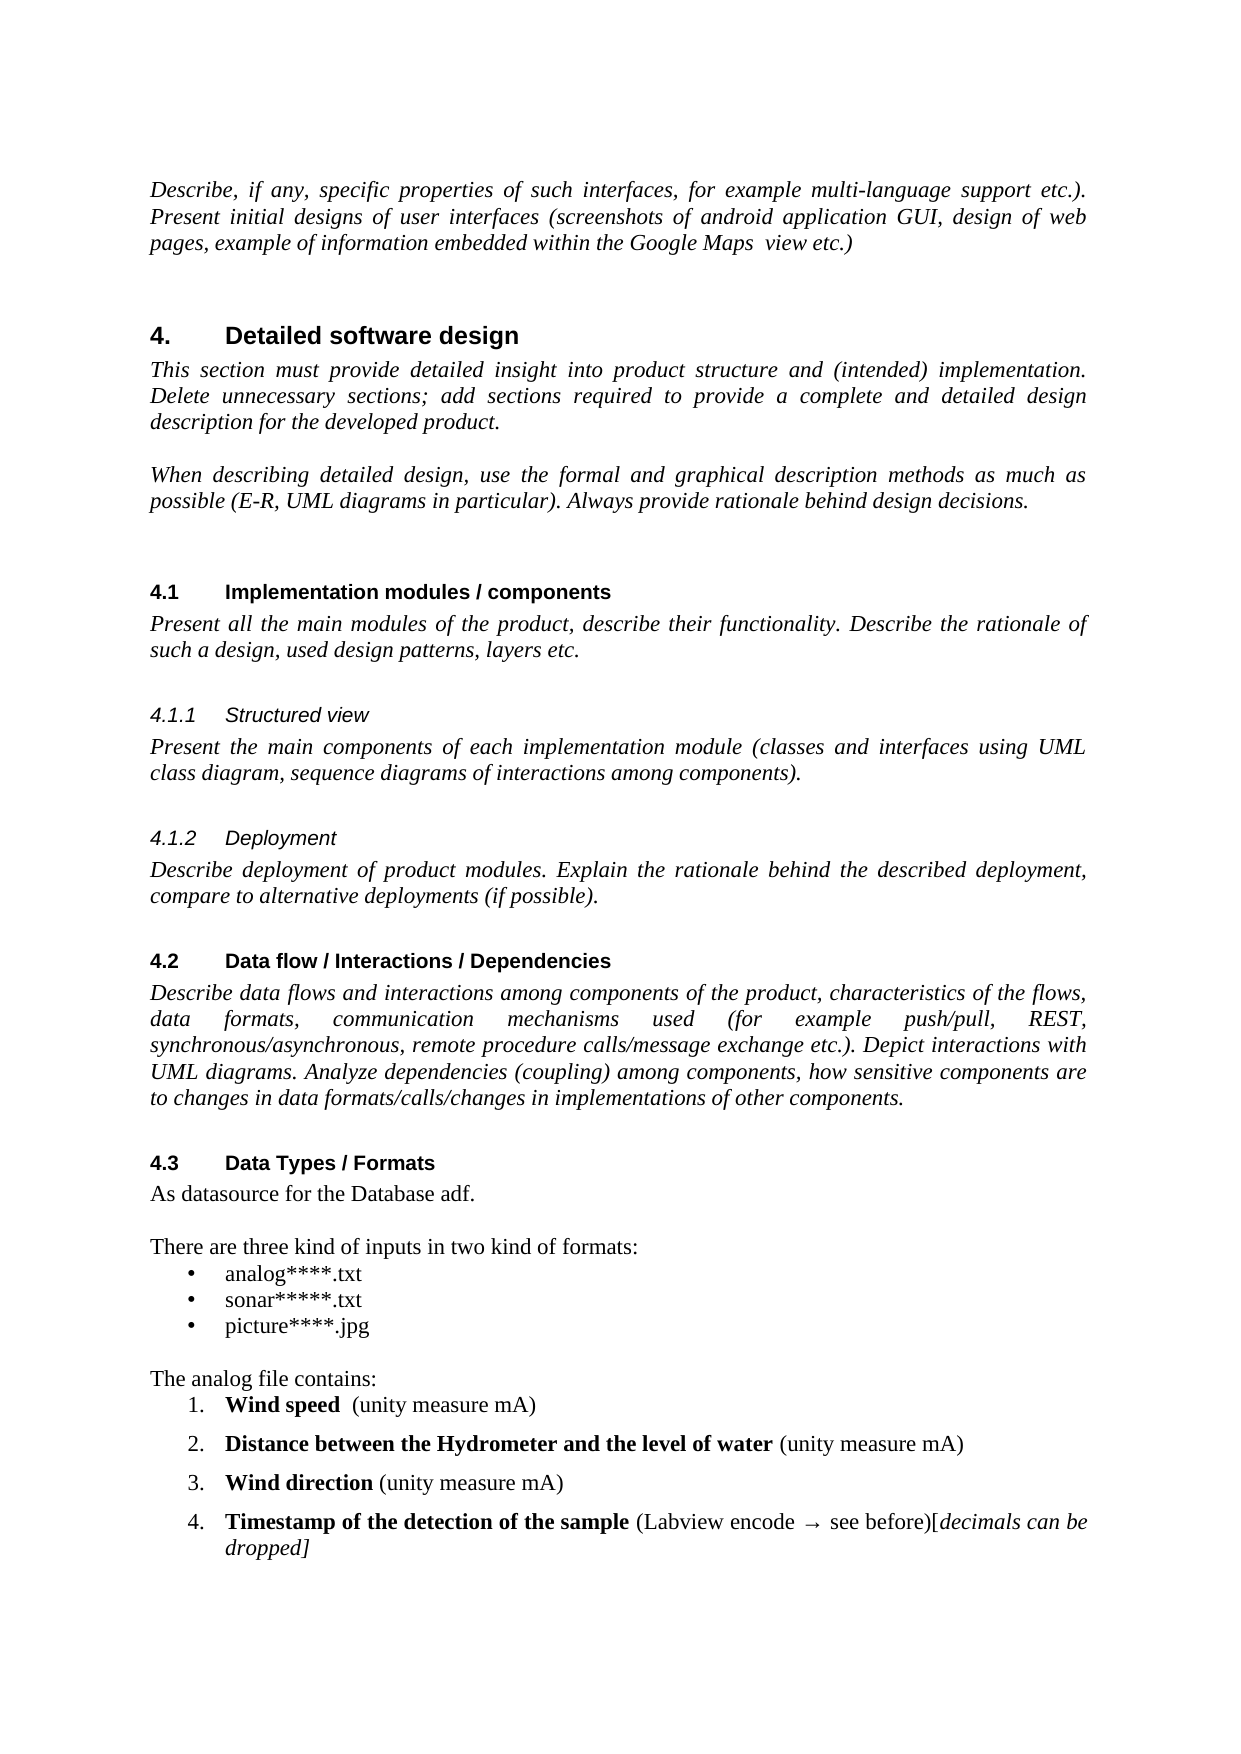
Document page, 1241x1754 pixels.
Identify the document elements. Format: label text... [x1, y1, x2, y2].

subtitle Detailed software design [150, 321, 1090, 349]
text Present all the main modules of the product, describe their functionality. Describe the rationale of such a design, used design patterns, layers etc. [150, 610, 1090, 663]
text The analog file contains: [150, 1365, 1090, 1391]
list picture****.jpg [187, 1312, 1090, 1339]
subtitle Deployment [150, 824, 1090, 849]
text When describing detailed design, use the formal and graphical description methods as much as possible (E-R, UML diagrams in particular). Always provide rationale behind design decisions. [150, 461, 1090, 514]
subtitle Data flow / Interactions / Dependencies [150, 947, 1090, 972]
subtitle Data Types / Formats [150, 1149, 1090, 1174]
list Wind speed (unity measure mA) [187, 1391, 1090, 1418]
text There are three kind of inputs in two kind of formats: [150, 1233, 1090, 1259]
text Describe deployment of product modules. Explain the rationale behind the described deployment, compare to alternative deployments (if possible). [150, 856, 1090, 908]
list Timestamp of the detection of the sample (Labview encode → see before)[decimals can be dropped] [187, 1508, 1090, 1561]
list analog****.txt [187, 1259, 1090, 1286]
list Distance between the Hydrometer and the level of water (unity measure mA) [187, 1430, 1090, 1457]
subtitle Structured view [150, 702, 1090, 727]
text As datasource for the Database adf. [150, 1181, 1090, 1207]
list sonar*****.txt [187, 1286, 1090, 1312]
text Present the main components of each implementation module (classes and interfaces using UML class diagram, sequence diagrams of interactions among components). [150, 733, 1090, 786]
text Describe, if any, specific properties of such interfaces, for example multi-language support etc.). Present initial designs of user interfaces (screenshots of android application GUI, design of web pages, example of information embedded within the Google Maps view etc.) [150, 176, 1090, 255]
text Describe data flows and interactions among components of the product, characteristics of the flows, data formats, communication mechanisms used (for example push/pull, REST, synchronous/asynchronous, remote procedure calls/message exchange etc.). Depict interactions with UML diagrams. Analyze dependencies (coupling) among components, how sensitive components are to changes in data formats/calls/changes in implementations of other components. [150, 979, 1090, 1110]
text This section must provide detailed insight into product structure and (intended) implementation. Delete unnecessary sections; add sections required to provide a complete and detailed design description for the developed product. [150, 356, 1090, 435]
subtitle Implementation modules / components [150, 579, 1090, 604]
list Wind direction (unity measure mA) [187, 1469, 1090, 1495]
